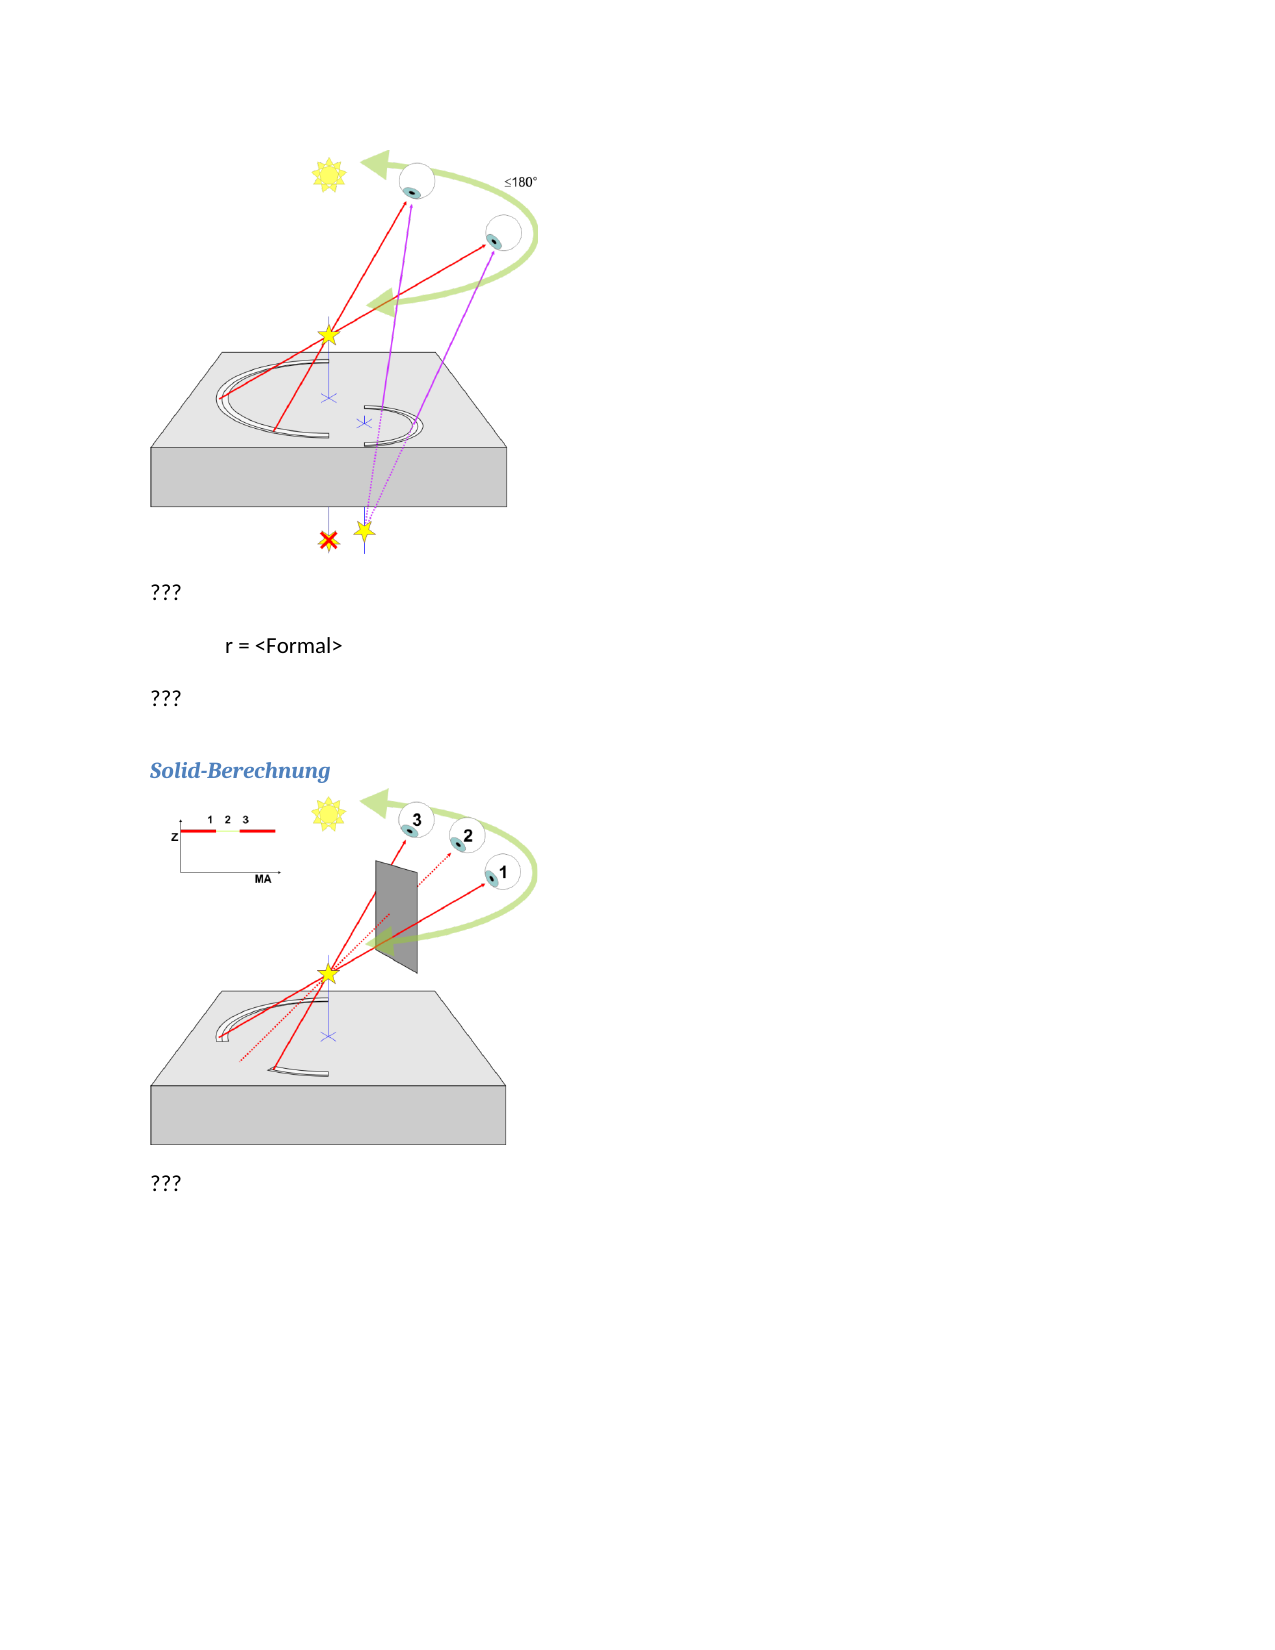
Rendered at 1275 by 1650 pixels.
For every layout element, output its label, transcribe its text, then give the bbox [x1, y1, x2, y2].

text ??? [150, 1169, 1125, 1198]
subtitle Solid-Berechnung [150, 758, 1125, 784]
text r = <Formal> [150, 631, 1125, 659]
text ??? [150, 578, 1125, 606]
text ??? [150, 684, 1125, 712]
